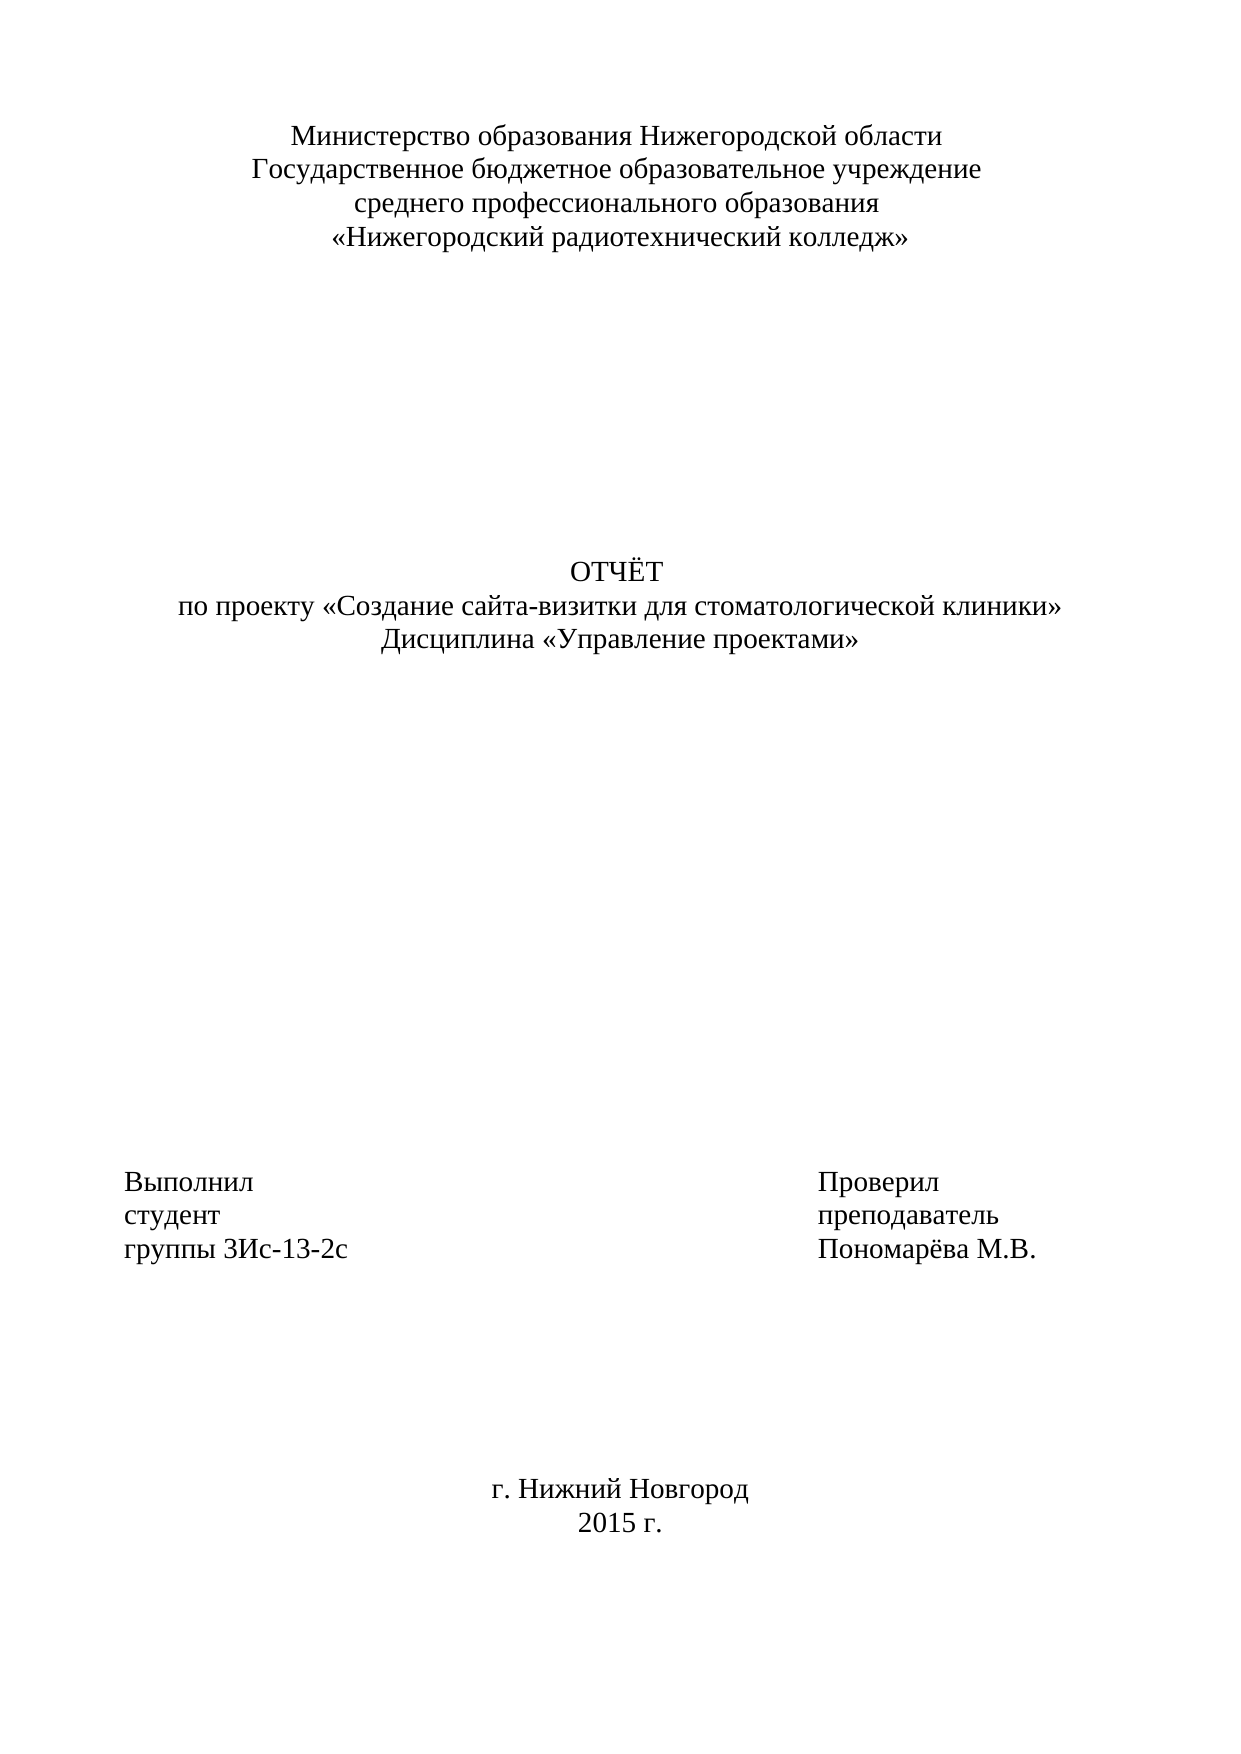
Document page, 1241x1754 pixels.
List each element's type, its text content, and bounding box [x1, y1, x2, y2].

text Министерство образования Нижегородской области [118, 118, 1122, 152]
table_header Проверил преподаватель Пономарёва М.В. [812, 1158, 1123, 1303]
text «Нижегородский радиотехнический колледж» [118, 219, 1122, 252]
text среднего профессионального образования [118, 185, 1122, 219]
table_header Выполнил студент группы 3Ис-13-2с [118, 1158, 812, 1303]
text Государственное бюджетное образовательное учреждение [118, 152, 1122, 185]
text ОТЧЁТ [118, 554, 1122, 588]
text по проекту «Создание сайта-визитки для стоматологической клиники» [118, 588, 1122, 621]
text 2015 г. [118, 1505, 1122, 1538]
text г. Нижний Новгород [118, 1471, 1122, 1505]
text Дисциплина «Управление проектами» [118, 621, 1122, 655]
